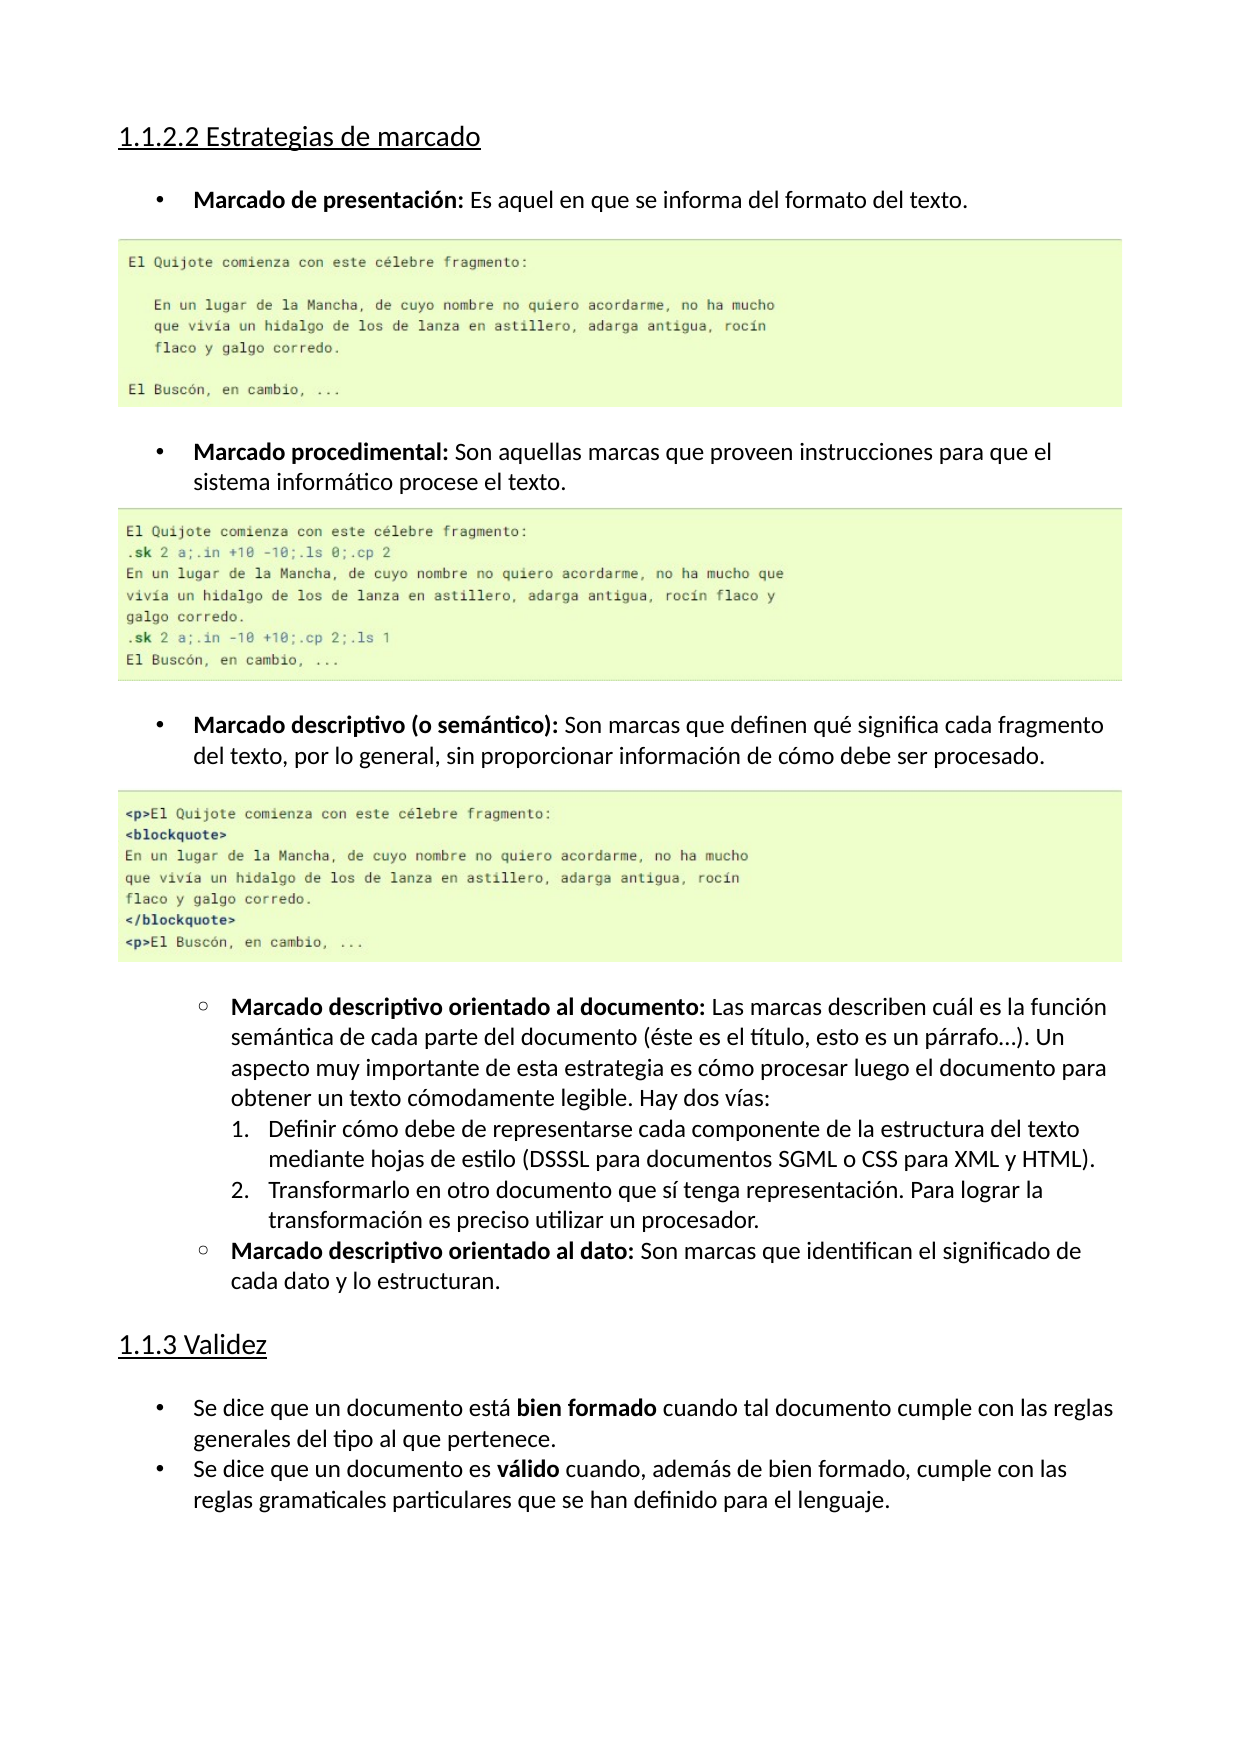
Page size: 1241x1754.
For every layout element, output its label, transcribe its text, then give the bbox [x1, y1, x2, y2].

list Marcado descriptivo (o semántico): Son marcas que definen qué significa cada fragmento del texto, por lo general, sin proporcionar información de cómo debe ser procesado. [156, 710, 1122, 771]
text 1.1.2.2 Estrategias de marcado [118, 118, 1122, 154]
list Marcado descriptivo orientado al dato: Son marcas que identifican el significado de cada dato y lo estructuran. [193, 1235, 1122, 1296]
list Transformarlo en otro documento que sí tenga representación. Para lograr la transformación es preciso utilizar un procesador. [231, 1174, 1122, 1235]
list Se dice que un documento está bien formado cuando tal documento cumple con las reglas generales del tipo al que pertenece. [156, 1393, 1122, 1454]
list Se dice que un documento es válido cuando, además de bien formado, cumple con las reglas gramaticales particulares que se han definido para el lenguaje. [156, 1454, 1122, 1515]
list Marcado descriptivo orientado al documento: Las marcas describen cuál es la función semántica de cada parte del documento (éste es el título, esto es un párrafo…). Un aspecto muy importante de esta estrategia es cómo procesar luego el documento para obtener un texto cómodamente legible. Hay dos vías: [193, 991, 1122, 1113]
list Marcado procedimental: Son aquellas marcas que proveen instrucciones para que el sistema informático procese el texto. [156, 436, 1122, 497]
list Definir cómo debe de representarse cada componente de la estructura del texto mediante hojas de estilo (DSSSL para documentos SGML o CSS para XML y HTML). [231, 1113, 1122, 1174]
list Marcado de presentación: Es aquel en que se informa del formato del texto. [156, 184, 1122, 215]
picture [118, 787, 1123, 962]
text 1.1.3 Validez [118, 1326, 1122, 1362]
picture [118, 238, 1123, 407]
picture [118, 507, 1123, 681]
